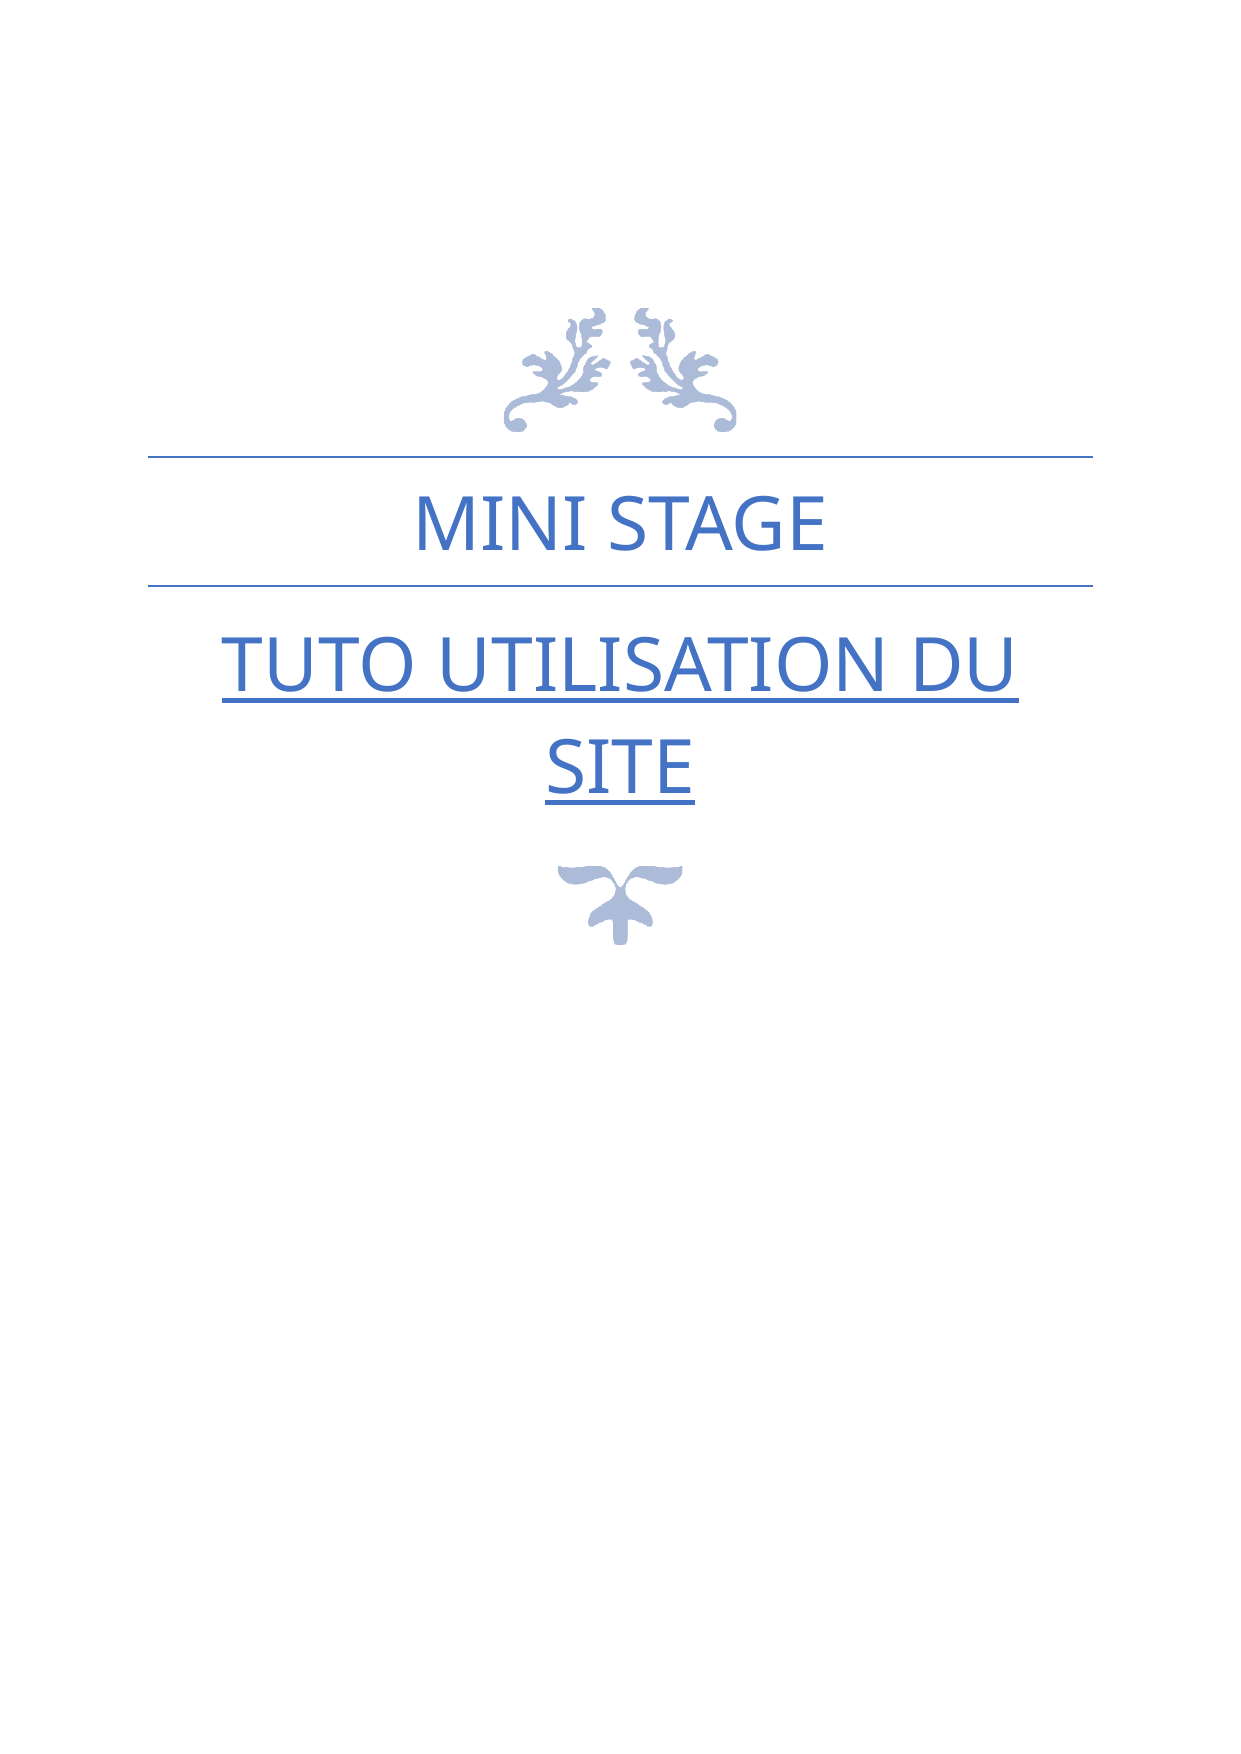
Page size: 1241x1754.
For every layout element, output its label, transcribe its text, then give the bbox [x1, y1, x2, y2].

text MINI STAGE [148, 458, 1093, 585]
text TUTO UTILISATION DU SITE [148, 612, 1093, 816]
